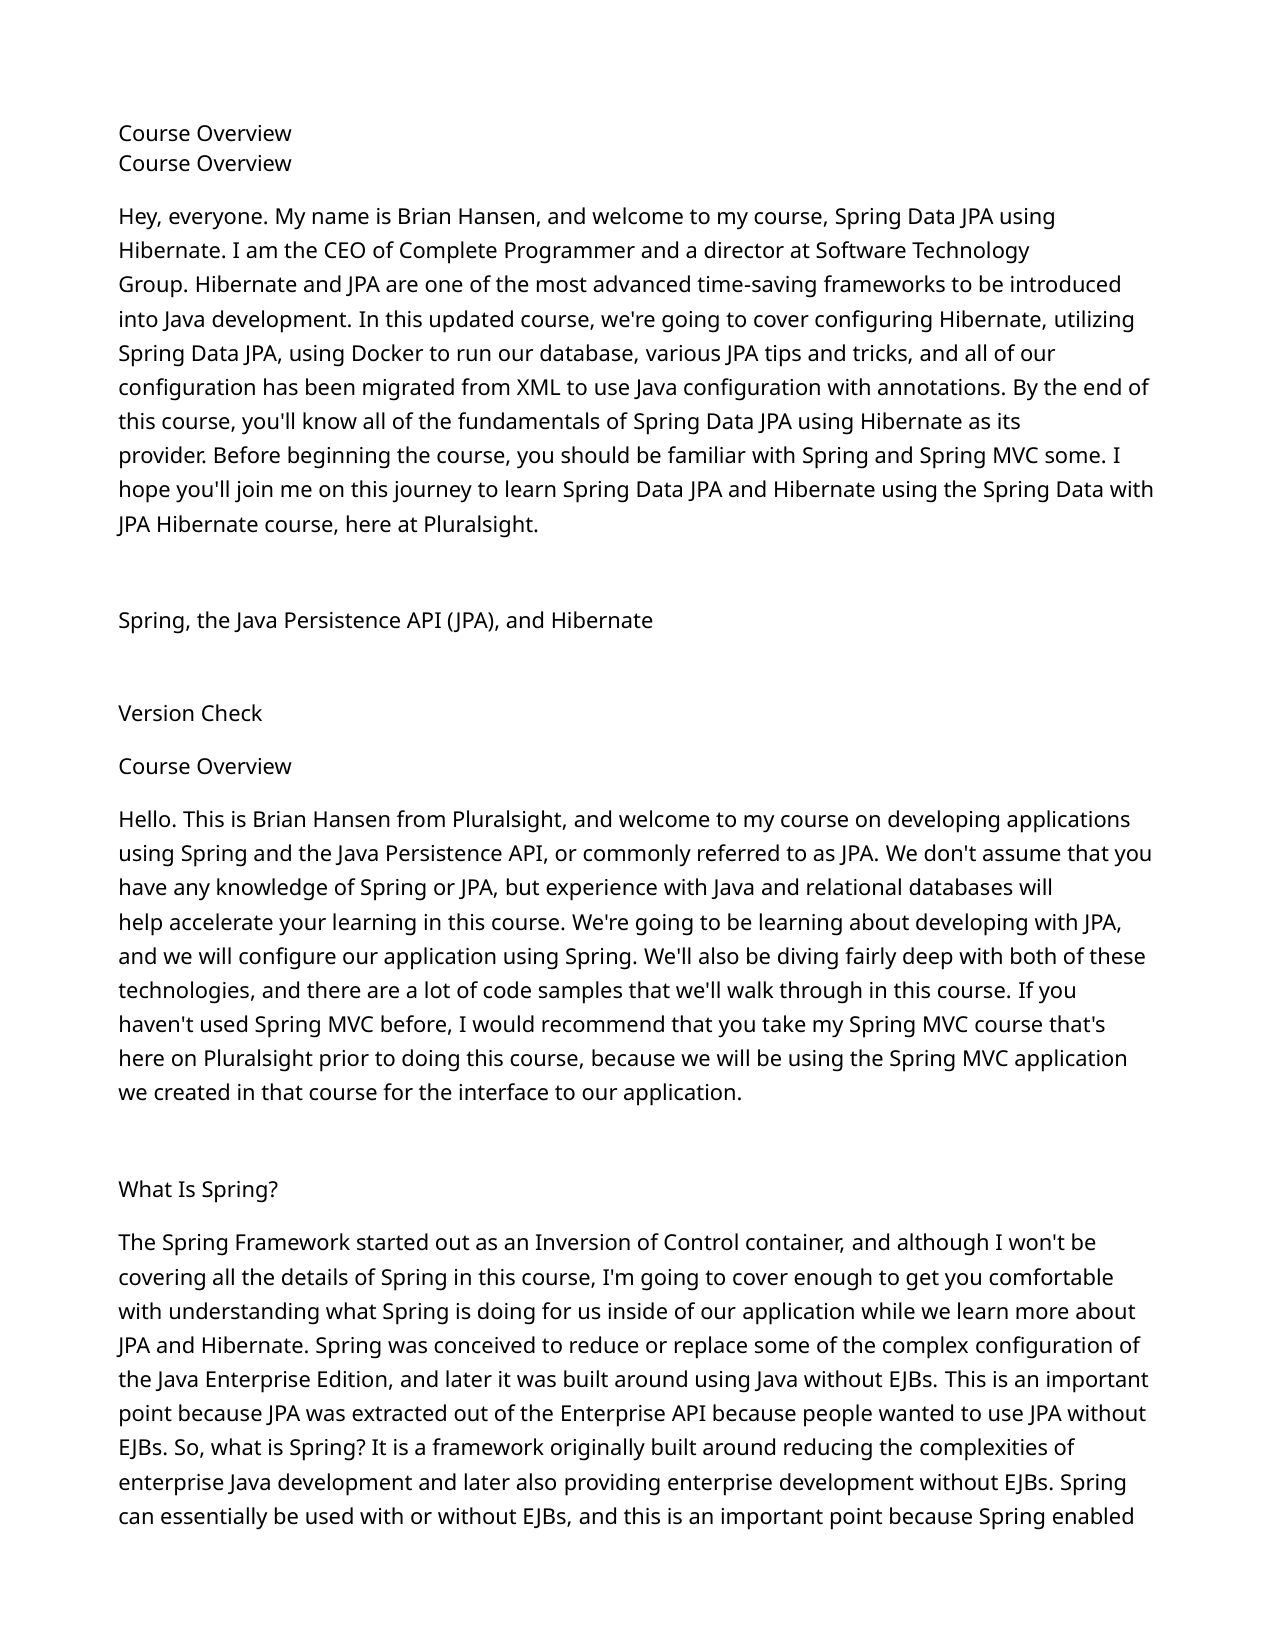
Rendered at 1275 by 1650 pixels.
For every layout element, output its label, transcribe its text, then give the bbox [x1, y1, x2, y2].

subtitle Course Overview [118, 751, 1157, 781]
subtitle Course Overview [118, 118, 1157, 148]
text The Spring Framework started out as an Inversion of Control container, and although I won't be covering all the details of Spring in this course, I'm going to cover enough to get you comfortable with understanding what Spring is doing for us inside of our application while we learn more about JPA and Hibernate. Spring was conceived to reduce or replace some of the complex configuration of the Java Enterprise Edition, and later it was built around using Java without EJBs. This is an important point because JPA was extracted out of the Enterprise API because people wanted to use JPA without EJBs. So, what is Spring? It is a framework originally built around reducing the complexities of enterprise Java development and later also providing enterprise development without EJBs. Spring can essentially be used with or without EJBs, and this is an important point because Spring enabled [118, 1227, 1157, 1530]
subtitle Course Overview [118, 148, 1157, 178]
subtitle Version Check [118, 698, 1157, 727]
text Hey, everyone. My name is Brian Hansen, and welcome to my course, Spring Data JPA using Hibernate. I am the CEO of Complete Programmer and a director at Software Technology Group. Hibernate and JPA are one of the most advanced time‑saving frameworks to be introduced into Java development. In this updated course, we're going to cover configuring Hibernate, utilizing Spring Data JPA, using Docker to run our database, various JPA tips and tricks, and all of our configuration has been migrated from XML to use Java configuration with annotations. By the end of this course, you'll know all of the fundamentals of Spring Data JPA using Hibernate as its provider. Before beginning the course, you should be familiar with Spring and Spring MVC some. I hope you'll join me on this journey to learn Spring Data JPA and Hibernate using the Spring Data with JPA Hibernate course, here at Pluralsight. [118, 201, 1157, 538]
subtitle What Is Spring? [118, 1174, 1157, 1204]
text Hello. This is Brian Hansen from Pluralsight, and welcome to my course on developing applications using Spring and the Java Persistence API, or commonly referred to as JPA. We don't assume that you have any knowledge of Spring or JPA, but experience with Java and relational databases will help accelerate your learning in this course. We're going to be learning about developing with JPA, and we will configure our application using Spring. We'll also be diving fairly deep with both of these technologies, and there are a lot of code samples that we'll walk through in this course. If you haven't used Spring MVC before, I would recommend that you take my Spring MVC course that's here on Pluralsight prior to doing this course, because we will be using the Spring MVC application we created in that course for the interface to our application. [118, 804, 1157, 1107]
subtitle Spring, the Java Persistence API (JPA), and Hibernate [118, 605, 1157, 635]
